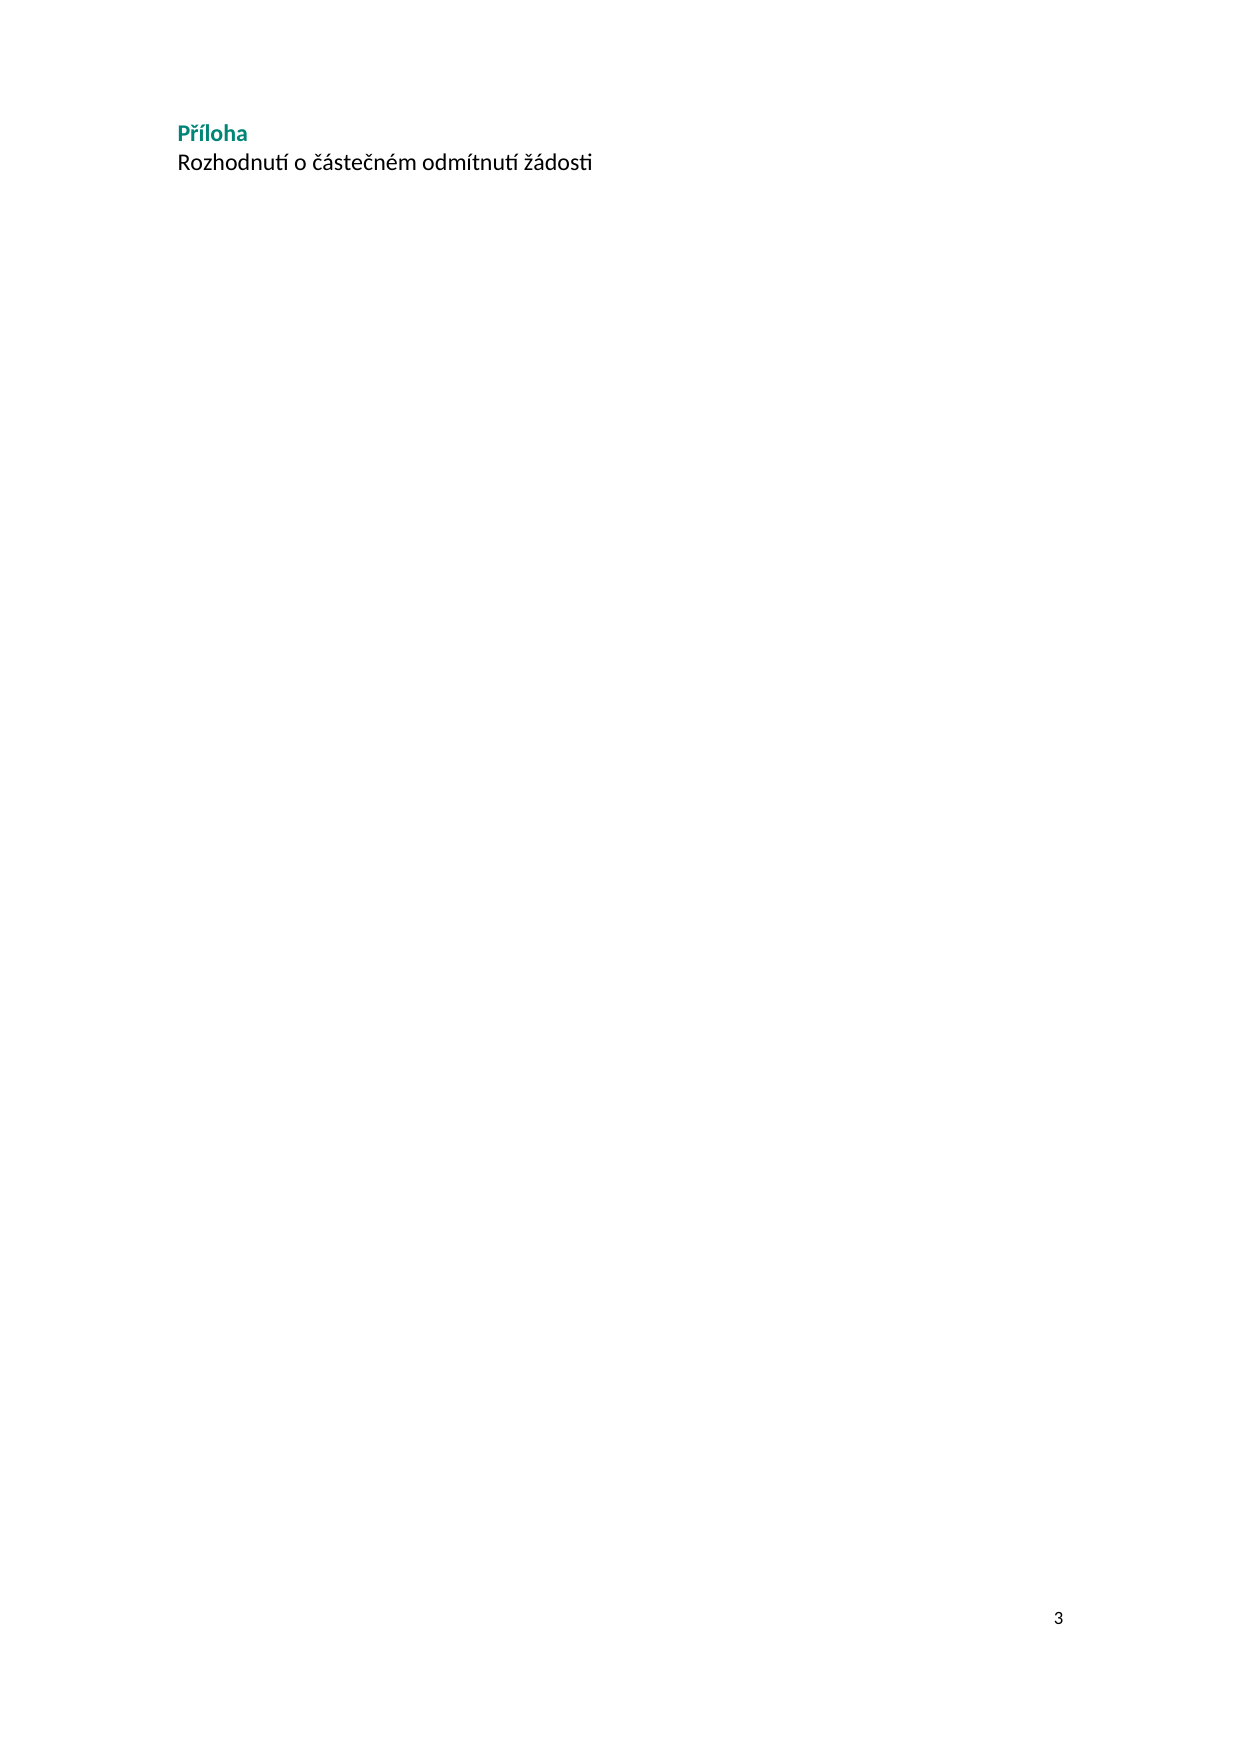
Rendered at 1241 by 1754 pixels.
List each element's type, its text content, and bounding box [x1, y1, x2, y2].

text Příloha [177, 118, 1063, 147]
text Rozhodnutí o částečném odmítnutí žádosti [177, 147, 1063, 176]
